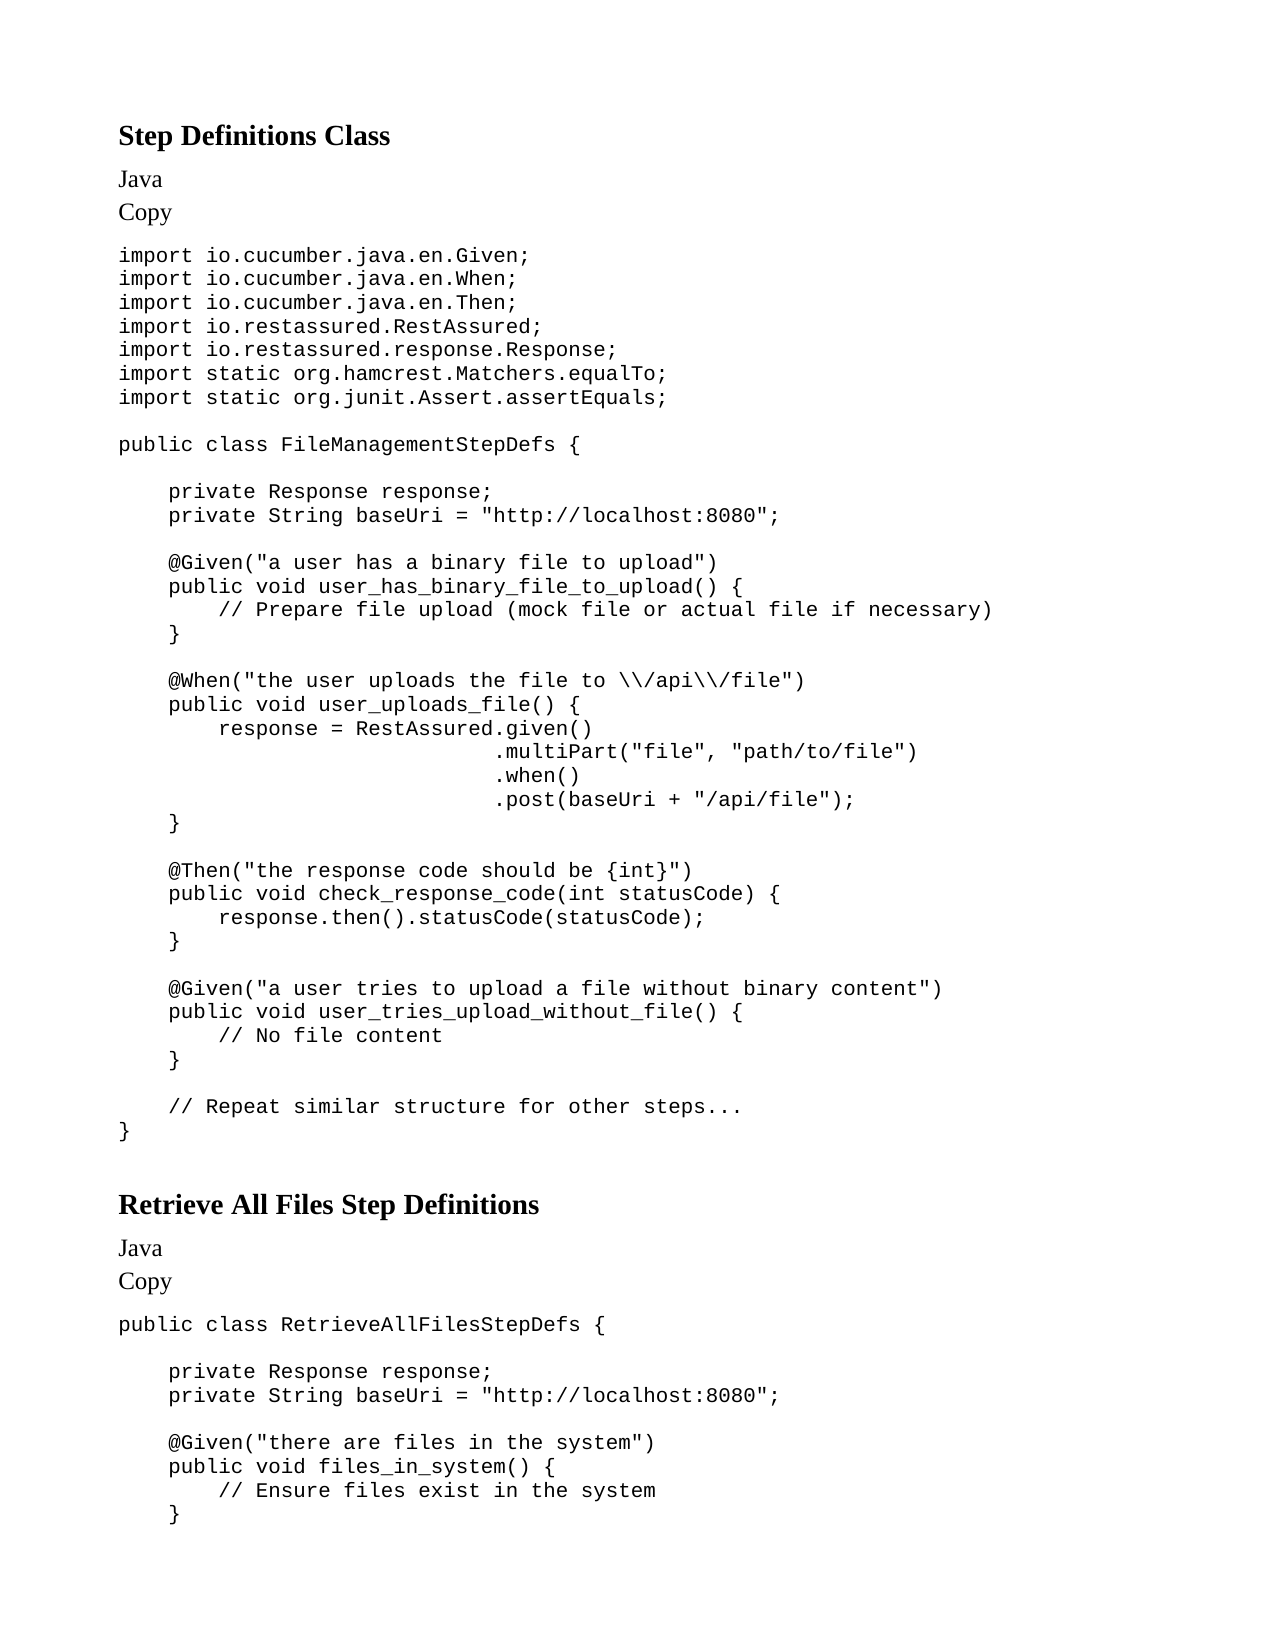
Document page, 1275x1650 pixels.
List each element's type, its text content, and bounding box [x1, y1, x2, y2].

text } [118, 812, 1157, 836]
text Copy [118, 1266, 1157, 1295]
text .post(baseUri + "/api/file"); [118, 789, 1157, 812]
subtitle Step Definitions Class [118, 118, 1157, 152]
text import io.cucumber.java.en.Given; [118, 245, 1157, 268]
text response.then().statusCode(statusCode); [118, 907, 1157, 931]
text Copy [118, 197, 1157, 226]
text } [118, 1503, 1157, 1527]
text public class FileManagementStepDefs { [118, 434, 1157, 458]
text import static org.hamcrest.Matchers.equalTo; [118, 363, 1157, 387]
text import io.restassured.response.Response; [118, 339, 1157, 363]
text } [118, 623, 1157, 647]
text public void user_tries_upload_without_file() { [118, 1001, 1157, 1025]
text import static org.junit.Assert.assertEquals; [118, 387, 1157, 410]
text @Given("there are files in the system") [118, 1432, 1157, 1456]
text @Then("the response code should be {int}") [118, 859, 1157, 883]
text } [118, 1120, 1157, 1143]
text .when() [118, 765, 1157, 789]
text } [118, 931, 1157, 954]
text private String baseUri = "http://localhost:8080"; [118, 1385, 1157, 1409]
text // Repeat similar structure for other steps... [118, 1096, 1157, 1120]
text .multiPart("file", "path/to/file") [118, 741, 1157, 765]
text Java [118, 164, 1157, 193]
text public class RetrieveAllFilesStepDefs { [118, 1314, 1157, 1338]
text import io.restassured.RestAssured; [118, 316, 1157, 339]
text Java [118, 1233, 1157, 1262]
text // No file content [118, 1025, 1157, 1049]
subtitle Retrieve All Files Step Definitions [118, 1187, 1157, 1221]
text private Response response; [118, 1361, 1157, 1385]
text public void user_has_binary_file_to_upload() { [118, 576, 1157, 599]
text public void files_in_system() { [118, 1456, 1157, 1479]
text @Given("a user has a binary file to upload") [118, 552, 1157, 576]
text @Given("a user tries to upload a file without binary content") [118, 978, 1157, 1001]
text response = RestAssured.given() [118, 718, 1157, 741]
text @When("the user uploads the file to \\/api\\/file") [118, 670, 1157, 694]
text import io.cucumber.java.en.Then; [118, 292, 1157, 316]
text public void check_response_code(int statusCode) { [118, 883, 1157, 907]
text private String baseUri = "http://localhost:8080"; [118, 505, 1157, 528]
text } [118, 1049, 1157, 1072]
text // Ensure files exist in the system [118, 1479, 1157, 1503]
text public void user_uploads_file() { [118, 694, 1157, 718]
text // Prepare file upload (mock file or actual file if necessary) [118, 599, 1157, 623]
text private Response response; [118, 481, 1157, 505]
text import io.cucumber.java.en.When; [118, 268, 1157, 292]
